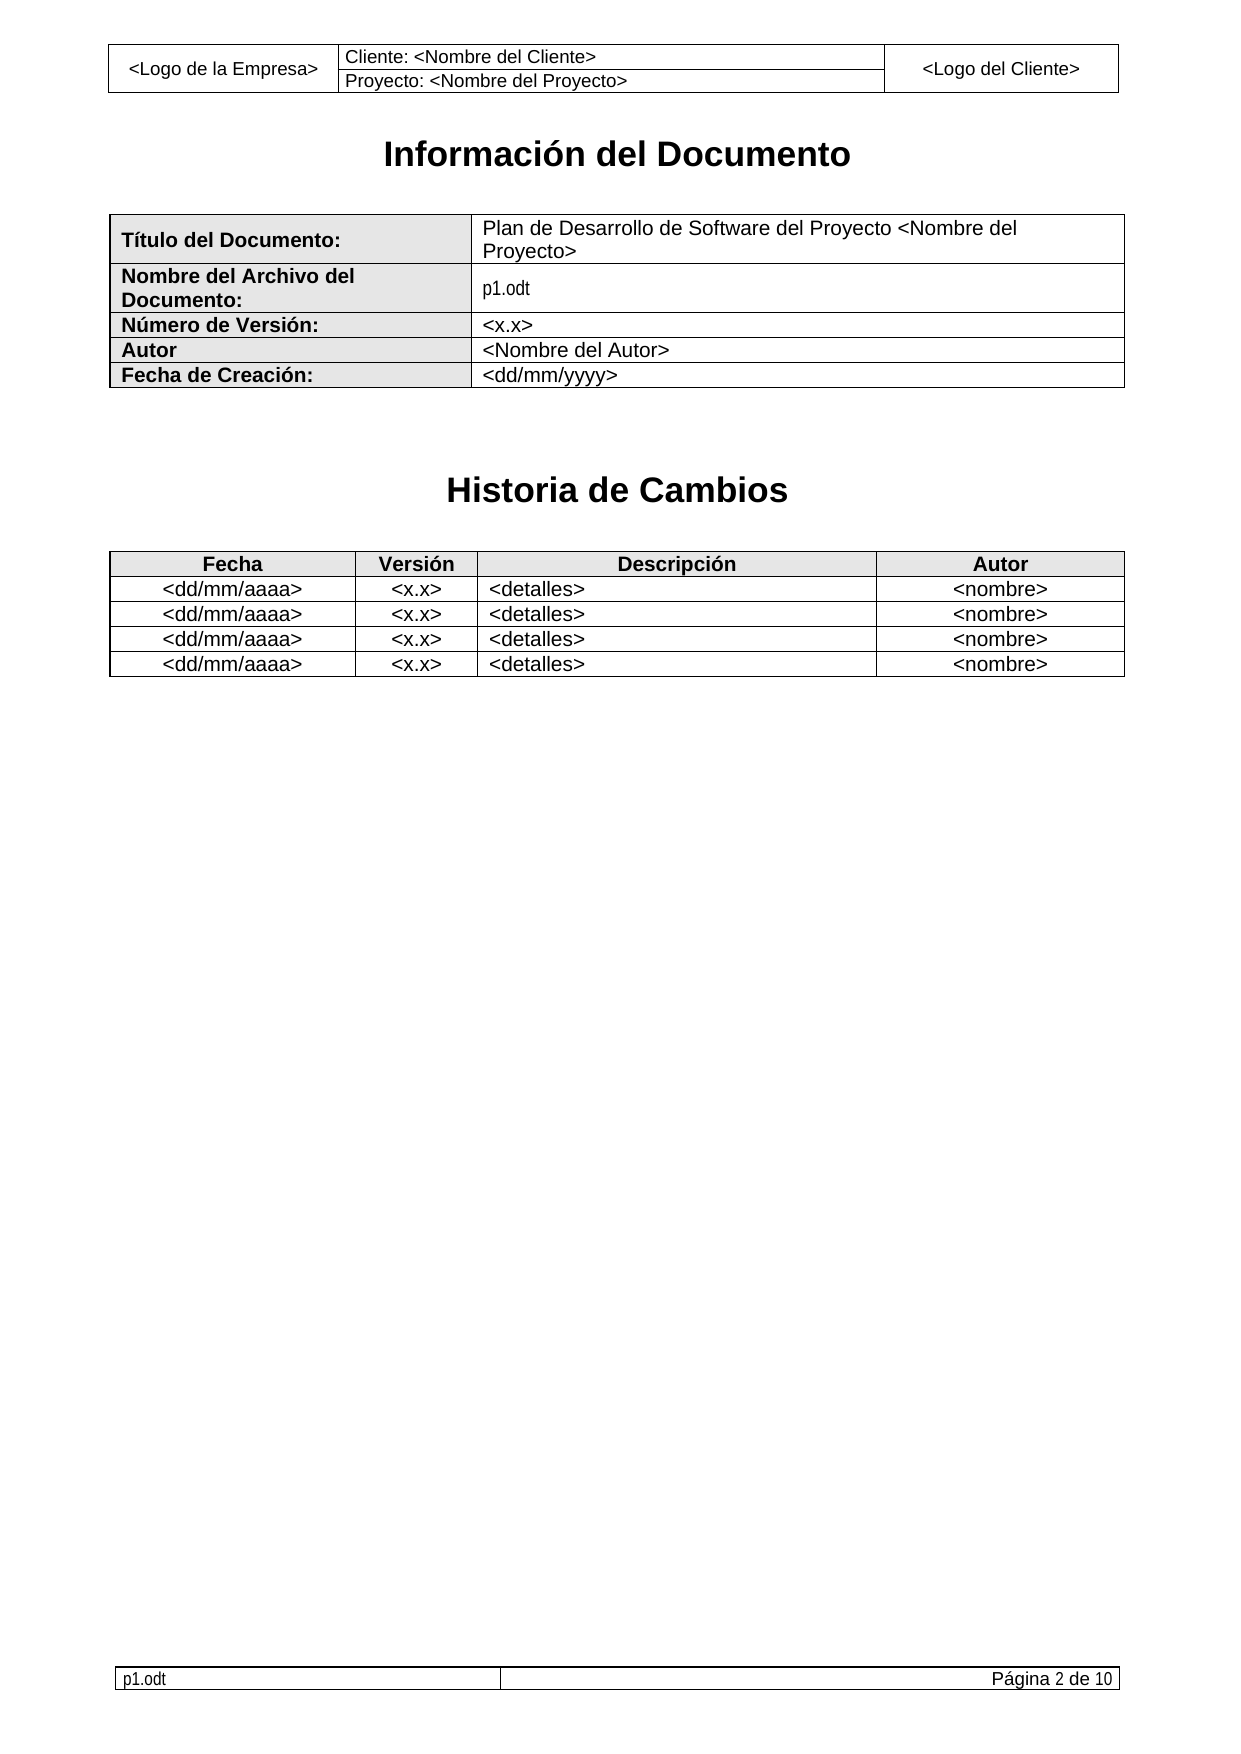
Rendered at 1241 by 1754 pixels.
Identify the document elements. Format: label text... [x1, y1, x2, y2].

table_cell <x.x> [356, 602, 477, 626]
table_cell <nombre> [877, 652, 1124, 676]
table_cell <x.x> [356, 577, 477, 601]
table_cell Nombre del Archivo del Documento: [111, 264, 471, 312]
table_cell Fecha de Creación: [111, 363, 471, 387]
table_cell <Nombre del Autor> [472, 338, 1124, 362]
table_cell p1.odt [472, 264, 1124, 312]
table_cell <dd/mm/aaaa> [111, 602, 355, 626]
text Información del Documento [103, 133, 1131, 174]
table_cell <nombre> [877, 602, 1124, 626]
table_cell Número de Versión: [111, 313, 471, 337]
table_cell <detalles> [478, 577, 876, 601]
table_cell <x.x> [472, 313, 1124, 337]
table_cell <dd/mm/aaaa> [111, 577, 355, 601]
table_header Título del Documento: [111, 215, 471, 263]
table_header Fecha [111, 552, 355, 576]
table_cell <dd/mm/aaaa> [111, 627, 355, 651]
table_header Plan de Desarrollo de Software del Proyecto <Nombre del Proyecto> [472, 215, 1124, 263]
table_cell <nombre> [877, 577, 1124, 601]
table_cell <detalles> [478, 652, 876, 676]
table_header Autor [877, 552, 1124, 576]
table_cell <x.x> [356, 627, 477, 651]
table_cell Autor [111, 338, 471, 362]
table_header Descripción [478, 552, 876, 576]
table_cell <dd/mm/yyyy> [472, 363, 1124, 387]
text Historia de Cambios [103, 470, 1131, 510]
table_cell <nombre> [877, 627, 1124, 651]
table_cell <detalles> [478, 627, 876, 651]
table_header Versión [356, 552, 477, 576]
table_cell <dd/mm/aaaa> [111, 652, 355, 676]
table_cell <detalles> [478, 602, 876, 626]
table_cell <x.x> [356, 652, 477, 676]
